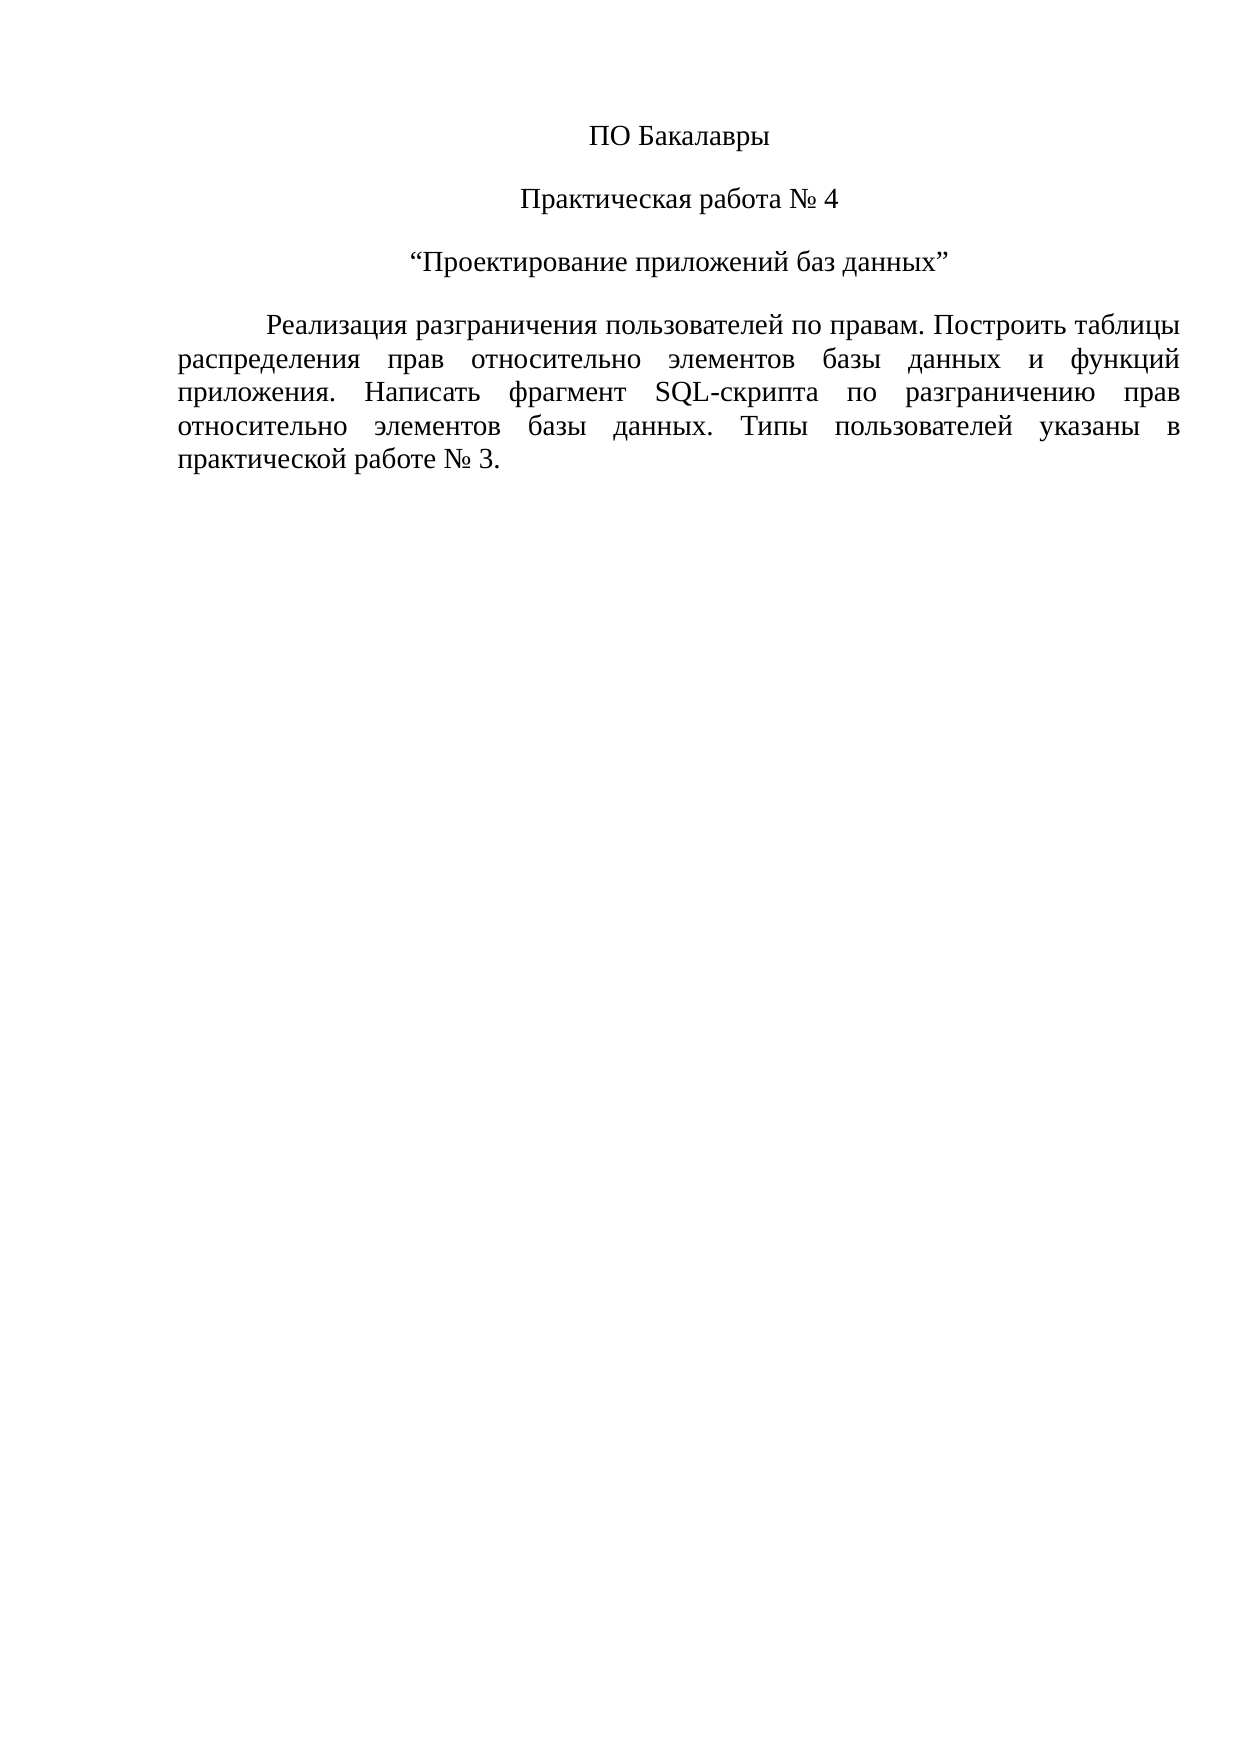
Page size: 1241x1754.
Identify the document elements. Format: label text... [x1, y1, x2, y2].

text ПО Бакалавры [177, 118, 1181, 152]
text Практическая работа № 4 [177, 181, 1181, 215]
text Реализация разграничения пользователей по правам. Построить таблицы распределения прав относительно элементов базы данных и функций приложения. Написать фрагмент SQL‑скрипта по разграничению прав относительно элементов базы данных. Типы пользователей указаны в практической работе № 3. [177, 307, 1181, 475]
text “Проектирование приложений баз данных” [177, 244, 1181, 278]
